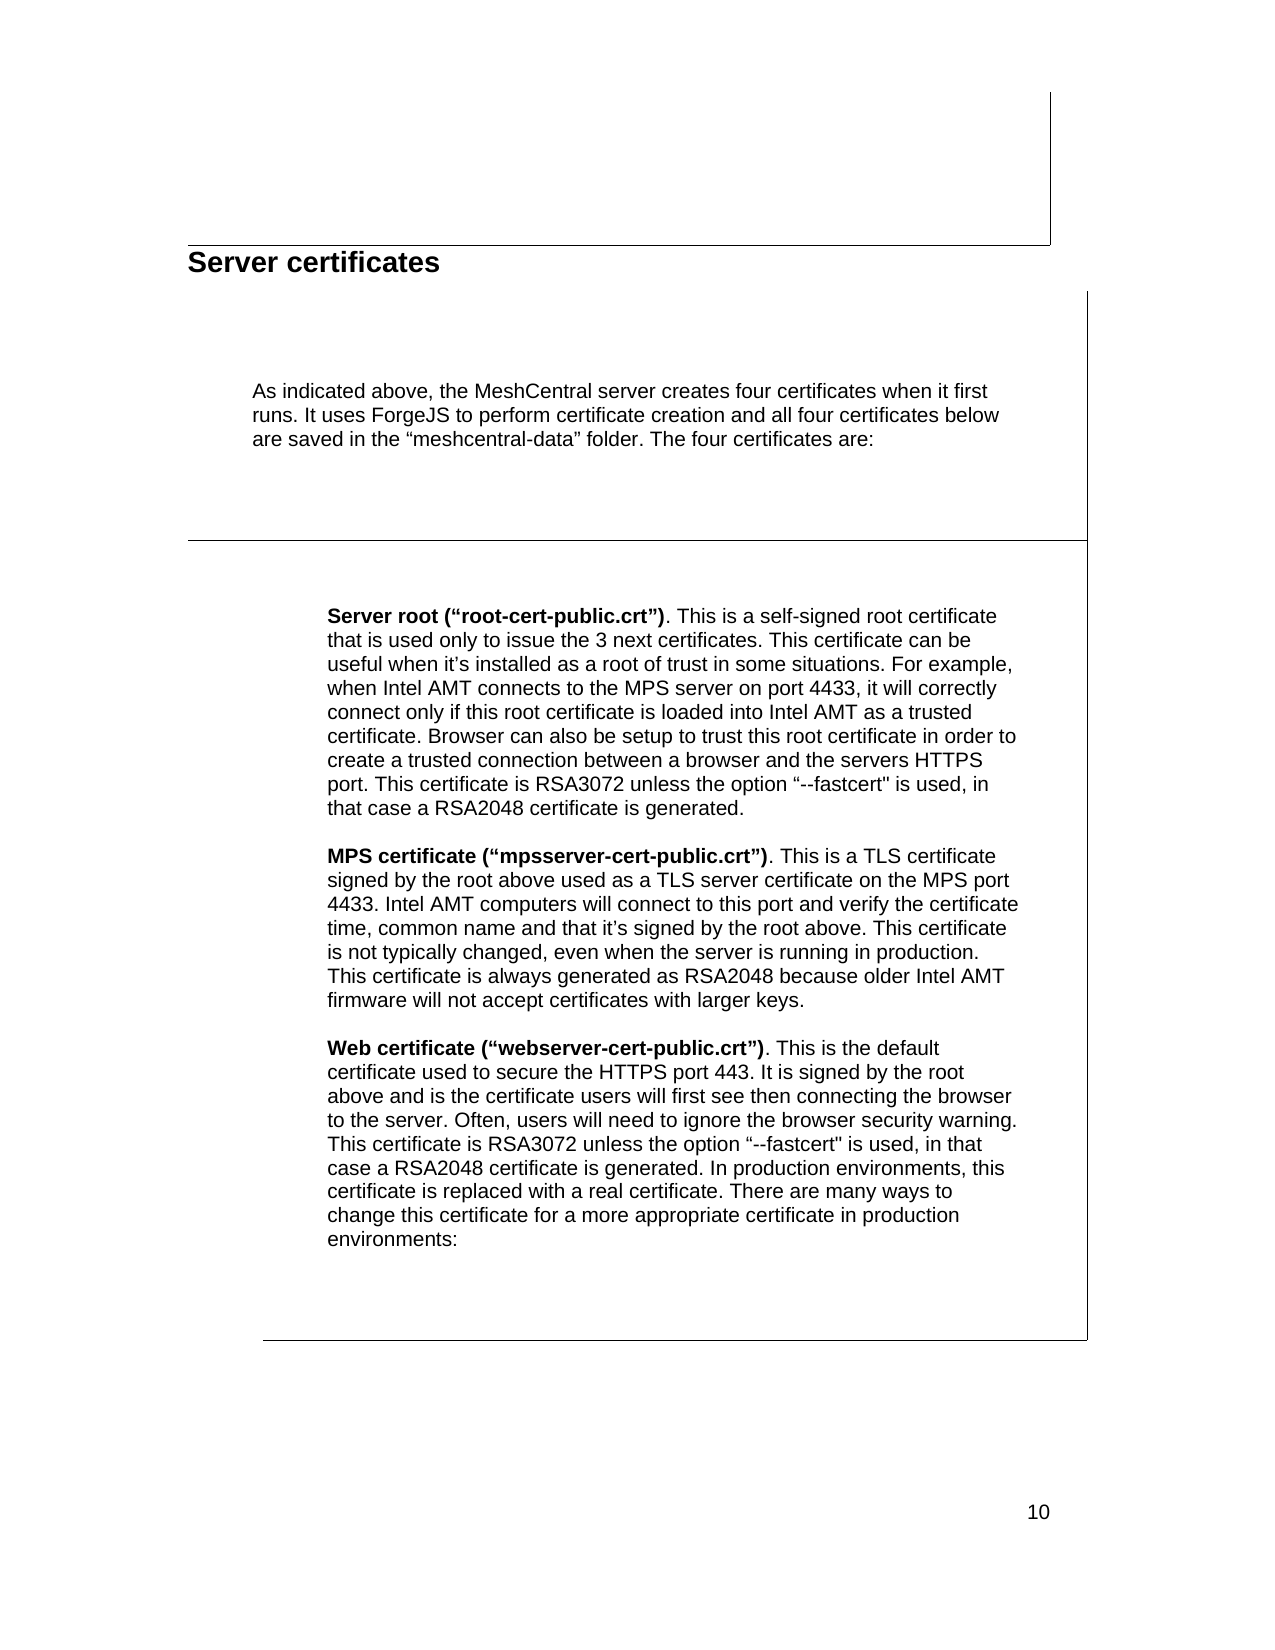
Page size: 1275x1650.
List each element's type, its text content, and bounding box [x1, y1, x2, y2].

text Web certificate (“webserver-cert-public.crt”). This is the default certificate used to secure the HTTPS port 443. It is signed by the root above and is the certificate users will first see then connecting the browser to the server. Often, users will need to ignore the browser security warning. This certificate is RSA3072 unless the option “--fastcert" is used, in that case a RSA2048 certificate is generated. In production environments, this certificate is replaced with a real certificate. There are many ways to change this certificate for a more appropriate certificate in production environments: [262, 1036, 1087, 1251]
subtitle Server certificates [187, 245, 1087, 278]
text Server root (“root-cert-public.crt”). This is a self-signed root certificate that is used only to issue the 3 next certificates. This certificate can be useful when it’s installed as a root of trust in some situations. For example, when Intel AMT connects to the MPS server on port 4433, it will correctly connect only if this root certificate is loaded into Intel AMT as a trusted certificate. Browser can also be setup to trust this root certificate in order to create a trusted connection between a browser and the servers HTTPS port. This certificate is RSA3072 unless the option “--fastcert" is used, in that case a RSA2048 certificate is generated. [262, 540, 1087, 820]
text MPS certificate (“mpsserver-cert-public.crt”). This is a TLS certificate signed by the root above used as a TLS server certificate on the MPS port 4433. Intel AMT computers will connect to this port and verify the certificate time, common name and that it’s signed by the root above. This certificate is not typically changed, even when the server is running in production. This certificate is always generated as RSA2048 because older Intel AMT firmware will not accept certificates with larger keys. [262, 844, 1087, 1012]
text As indicated above, the MeshCentral server creates four certificates when it first runs. It uses ForgeJS to perform certificate creation and all four certificates below are saved in the “meshcentral-data” folder. The four certificates are: [187, 379, 1087, 451]
